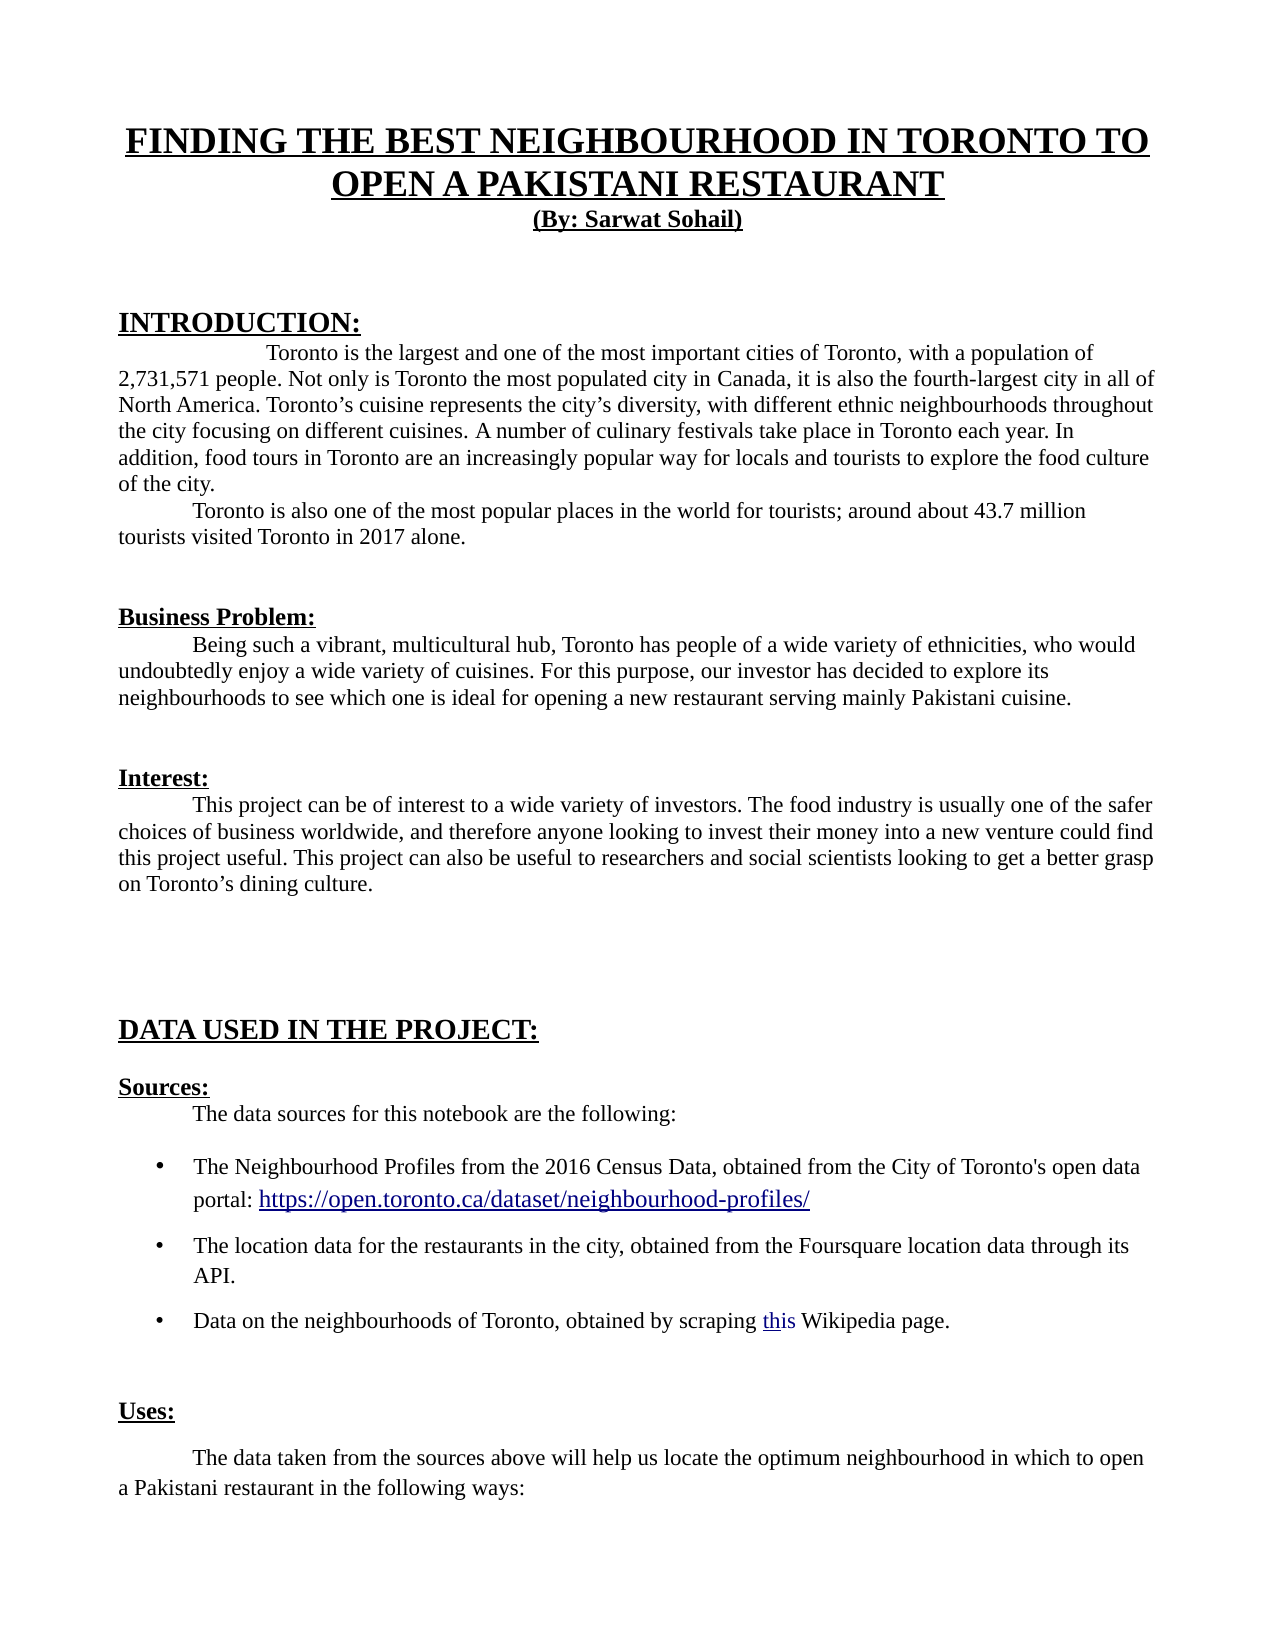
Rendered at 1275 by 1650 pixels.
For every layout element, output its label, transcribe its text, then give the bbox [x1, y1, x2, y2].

text Uses: [118, 1396, 1157, 1425]
text Being such a vibrant, multicultural hub, Toronto has people of a wide variety of ethnicities, who would undoubtedly enjoy a wide variety of cuisines. For this purpose, our investor has decided to explore its neighbourhoods to see which one is ideal for opening a new restaurant serving mainly Pakistani cuisine. [118, 631, 1157, 710]
text (By: Sarwat Sohail) [118, 204, 1157, 233]
text Sources: [118, 1072, 1157, 1100]
text DATA USED IN THE PROJECT: [118, 1012, 1157, 1045]
text FINDING THE BEST NEIGHBOURHOOD IN TORONTO TO OPEN A PAKISTANI RESTAURANT [118, 118, 1157, 204]
text Toronto is the largest and one of the most important cities of Toronto, with a population of 2,731,571 people. Not only is Toronto the most populated city in Canada, it is also the fourth-largest city in all of North America. Toronto’s cuisine represents the city’s diversity, with different ethnic neighbourhoods throughout the city focusing on different cuisines. A number of culinary festivals take place in Toronto each year. In addition, food tours in Toronto are an increasingly popular way for locals and tourists to explore the food culture of the city. [118, 338, 1157, 497]
text This project can be of interest to a wide variety of investors. The food industry is usually one of the safer choices of business worldwide, and therefore anyone looking to invest their money into a new venture could find this project useful. This project can also be useful to researchers and social scientists looking to get a better grasp on Toronto’s dining culture. [118, 791, 1157, 897]
text Business Problem: [118, 602, 1157, 631]
list Data on the neighbourhoods of Toronto, obtained by scraping this Wikipedia page. [156, 1307, 1157, 1333]
text INTRODUCTION: [118, 305, 1157, 338]
text Toronto is also one of the most popular places in the world for tourists; around about 43.7 million tourists visited Toronto in 2017 alone. [118, 497, 1157, 549]
text Interest: [118, 763, 1157, 791]
text The data taken from the sources above will help us locate the optimum neighbourhood in which to open a Pakistani restaurant in the following ways: [118, 1444, 1157, 1501]
text The data sources for this notebook are the following: [118, 1100, 1157, 1127]
list The location data for the restaurants in the city, obtained from the Foursquare location data through its API. [156, 1232, 1157, 1288]
list The Neighbourhood Profiles from the 2016 Census Data, obtained from the City of Toronto's open data portal: https://open.toronto.ca/dataset/neighbourhood-profiles/ [156, 1153, 1157, 1213]
